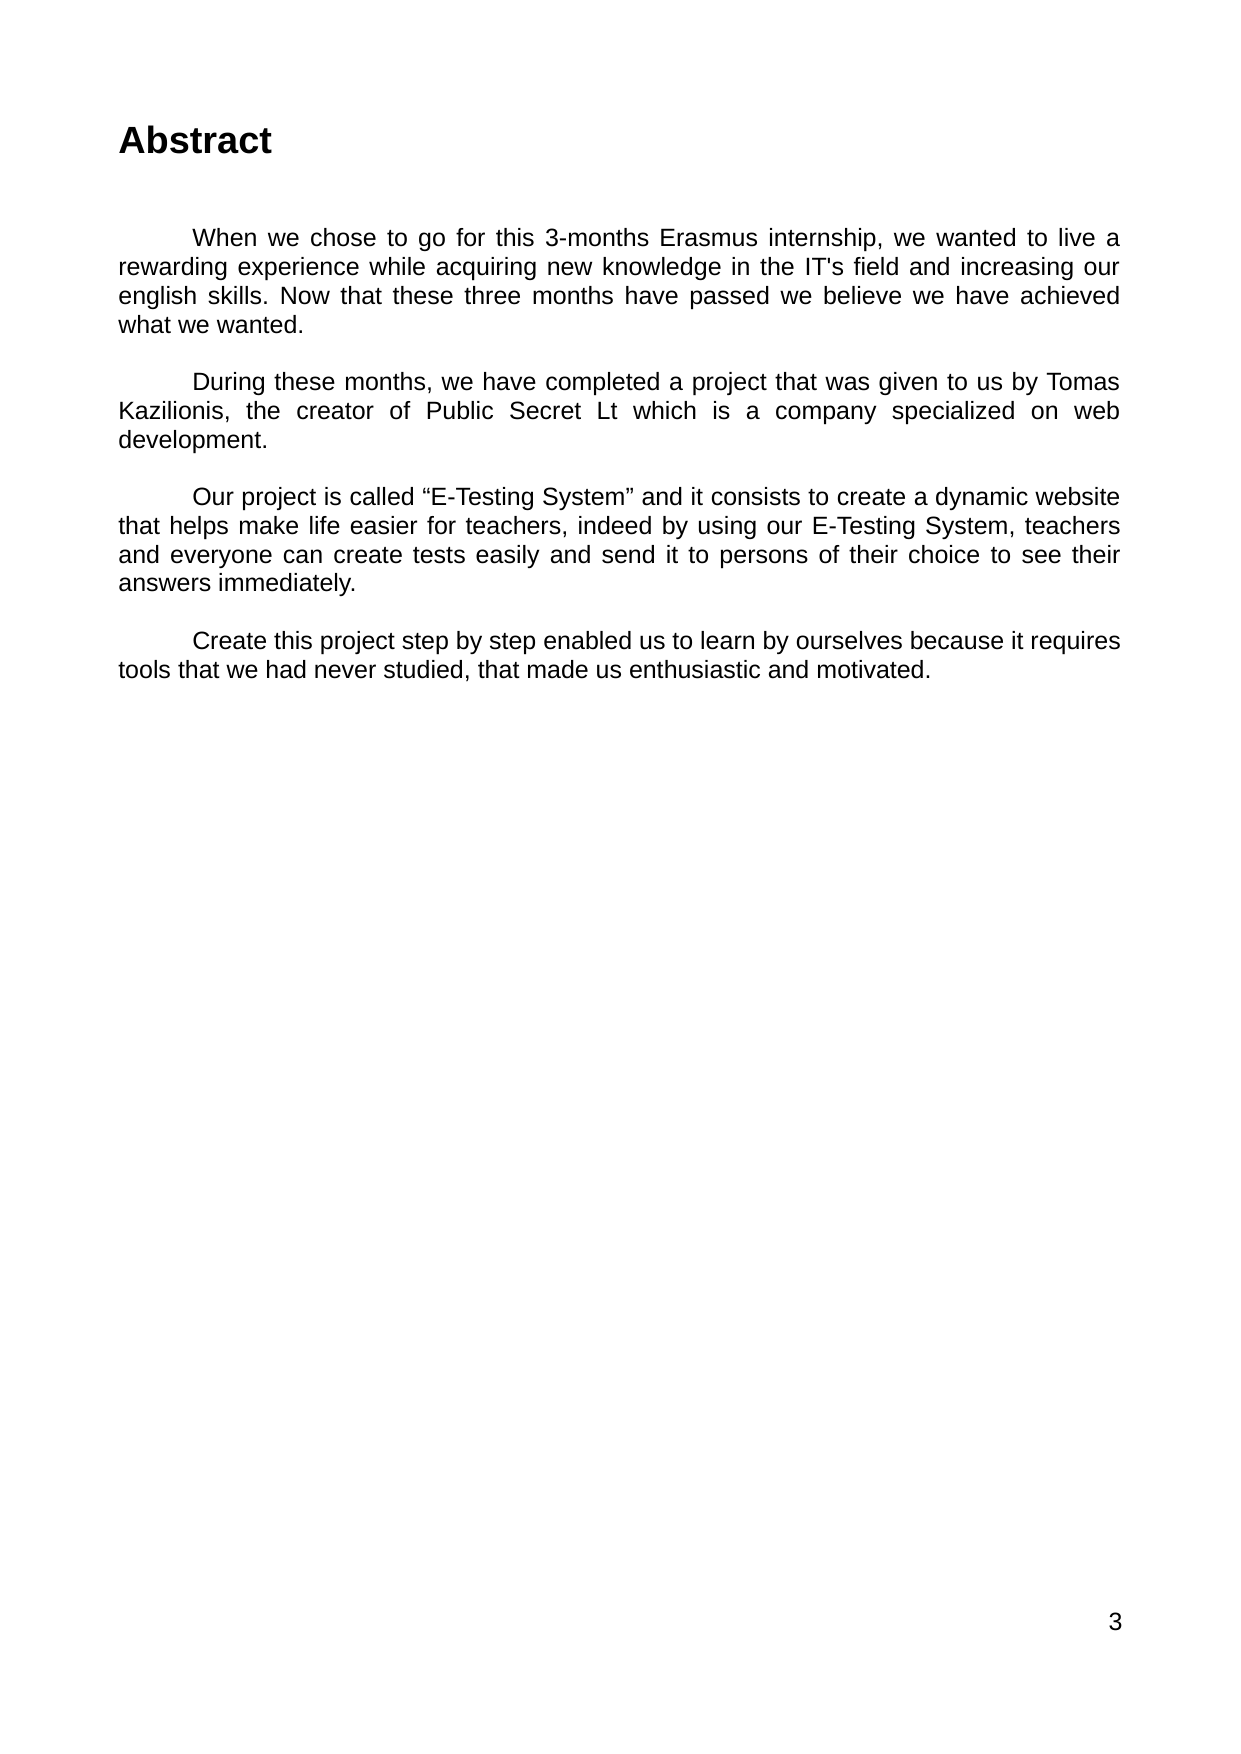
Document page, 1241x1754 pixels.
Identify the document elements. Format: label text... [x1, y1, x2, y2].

text When we chose to go for this 3-months Erasmus internship, we wanted to live a rewarding experience while acquiring new knowledge in the IT's field and increasing our english skills. Now that these three months have passed we believe we have achieved what we wanted. [118, 223, 1122, 338]
text Our project is called “E-Testing System” and it consists to create a dynamic website that helps make life easier for teachers, indeed by using our E-Testing System, teachers and everyone can create tests easily and send it to persons of their choice to see their answers immediately. [118, 482, 1122, 597]
text Create this project step by step enabled us to learn by ourselves because it requires tools that we had never studied, that made us enthusiastic and motivated. [118, 626, 1122, 683]
text During these months, we have completed a project that was given to us by Tomas Kazilionis, the creator of Public Secret Lt which is a company specialized on web development. [118, 367, 1122, 453]
subtitle Abstract [118, 118, 1122, 162]
